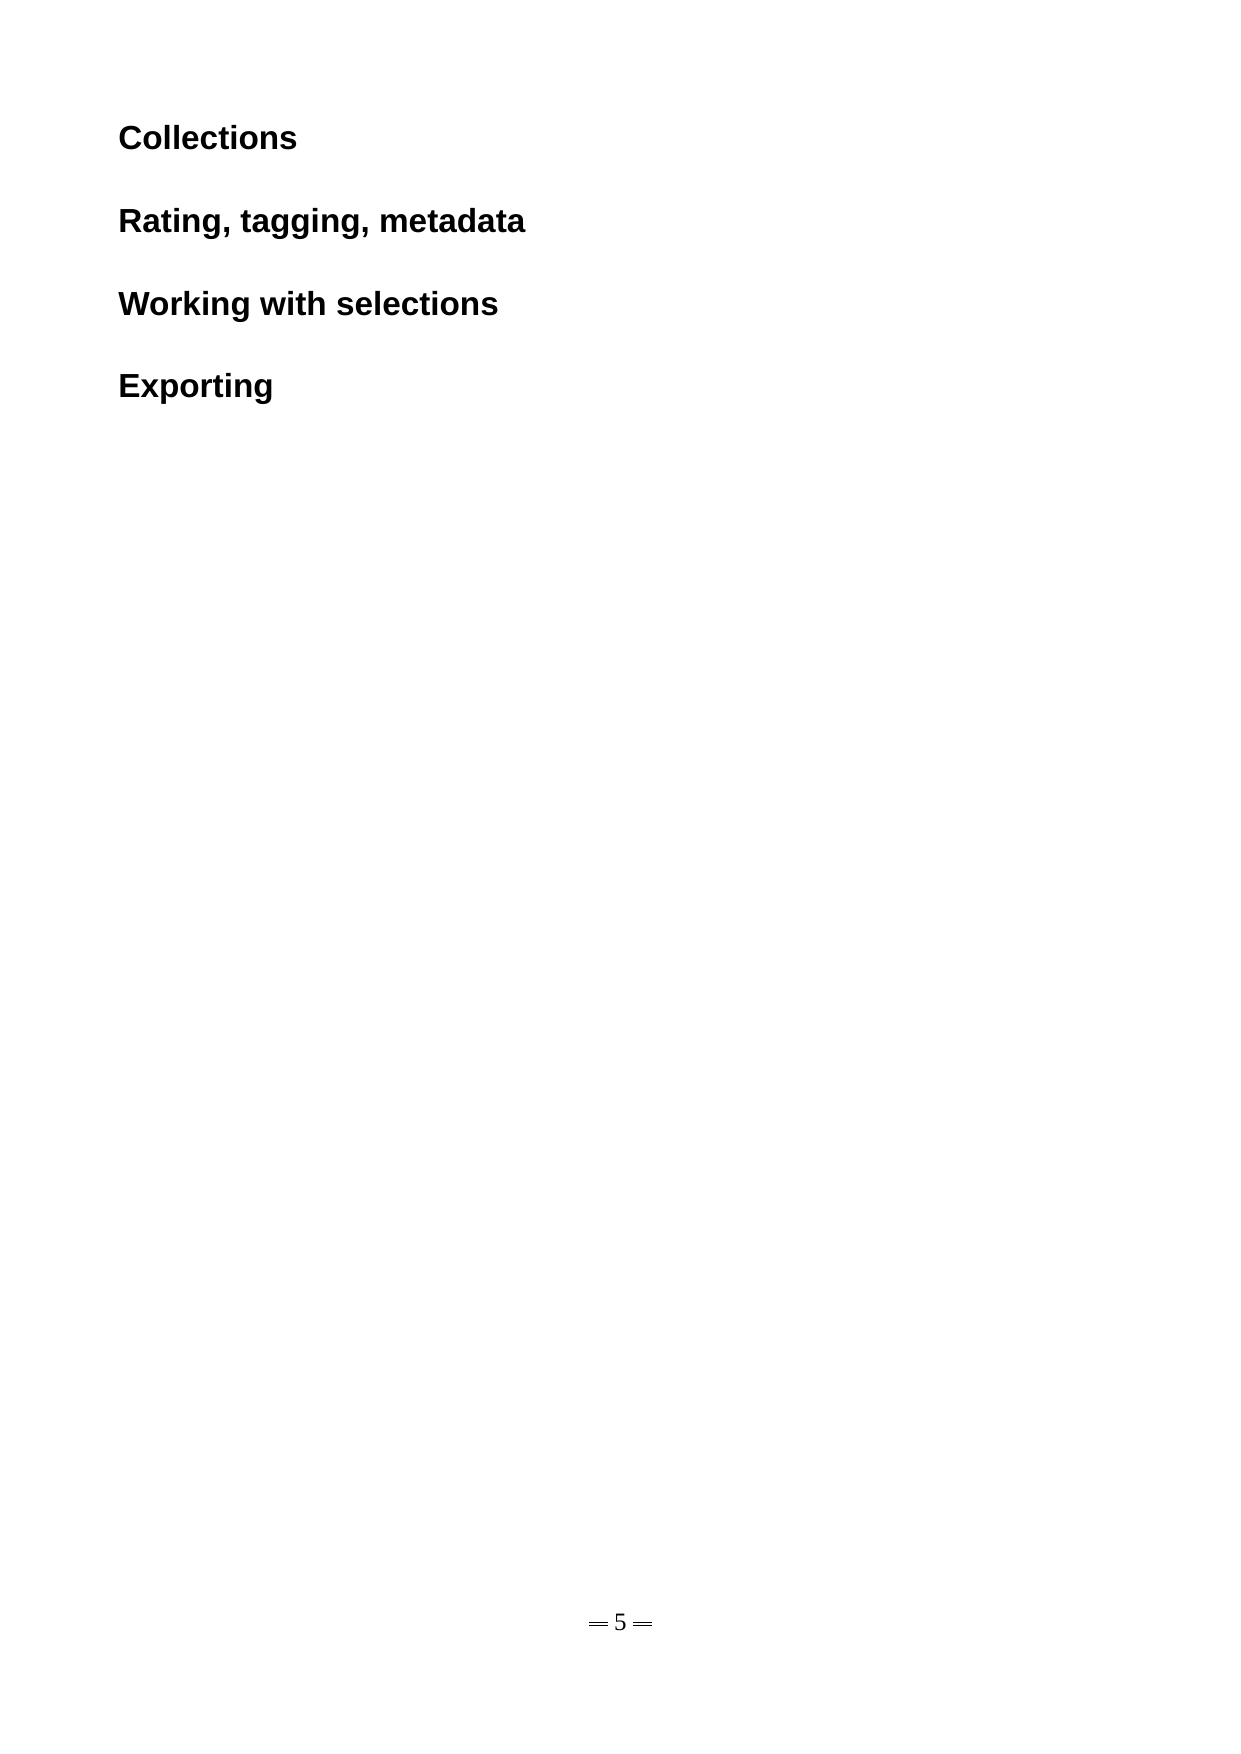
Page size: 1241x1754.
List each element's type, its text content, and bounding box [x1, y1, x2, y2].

subtitle Exporting [118, 366, 1122, 405]
subtitle Working with selections [118, 283, 1122, 322]
subtitle Rating, tagging, metadata [118, 201, 1122, 239]
subtitle Collections [118, 118, 1122, 157]
